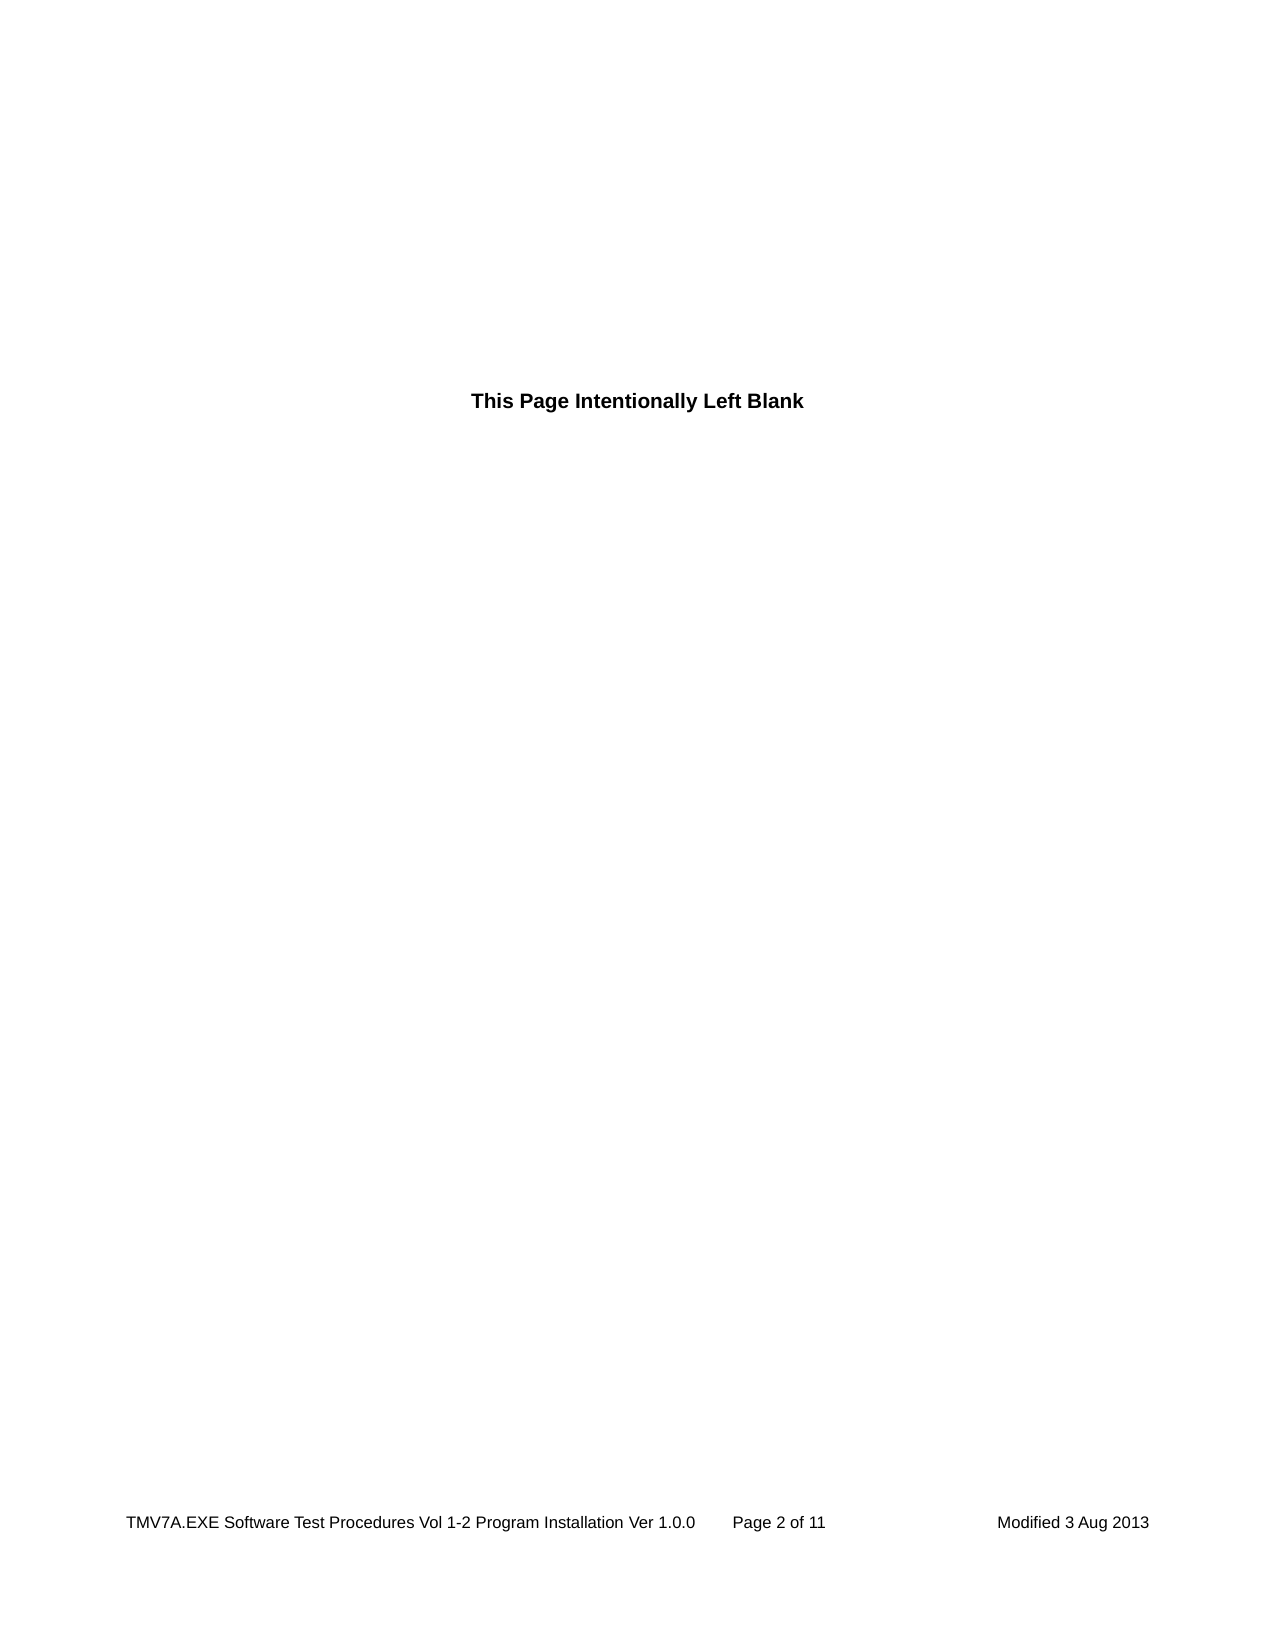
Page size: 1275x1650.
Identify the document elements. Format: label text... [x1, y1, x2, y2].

subtitle This Page Intentionally Left Blank [118, 389, 1157, 437]
